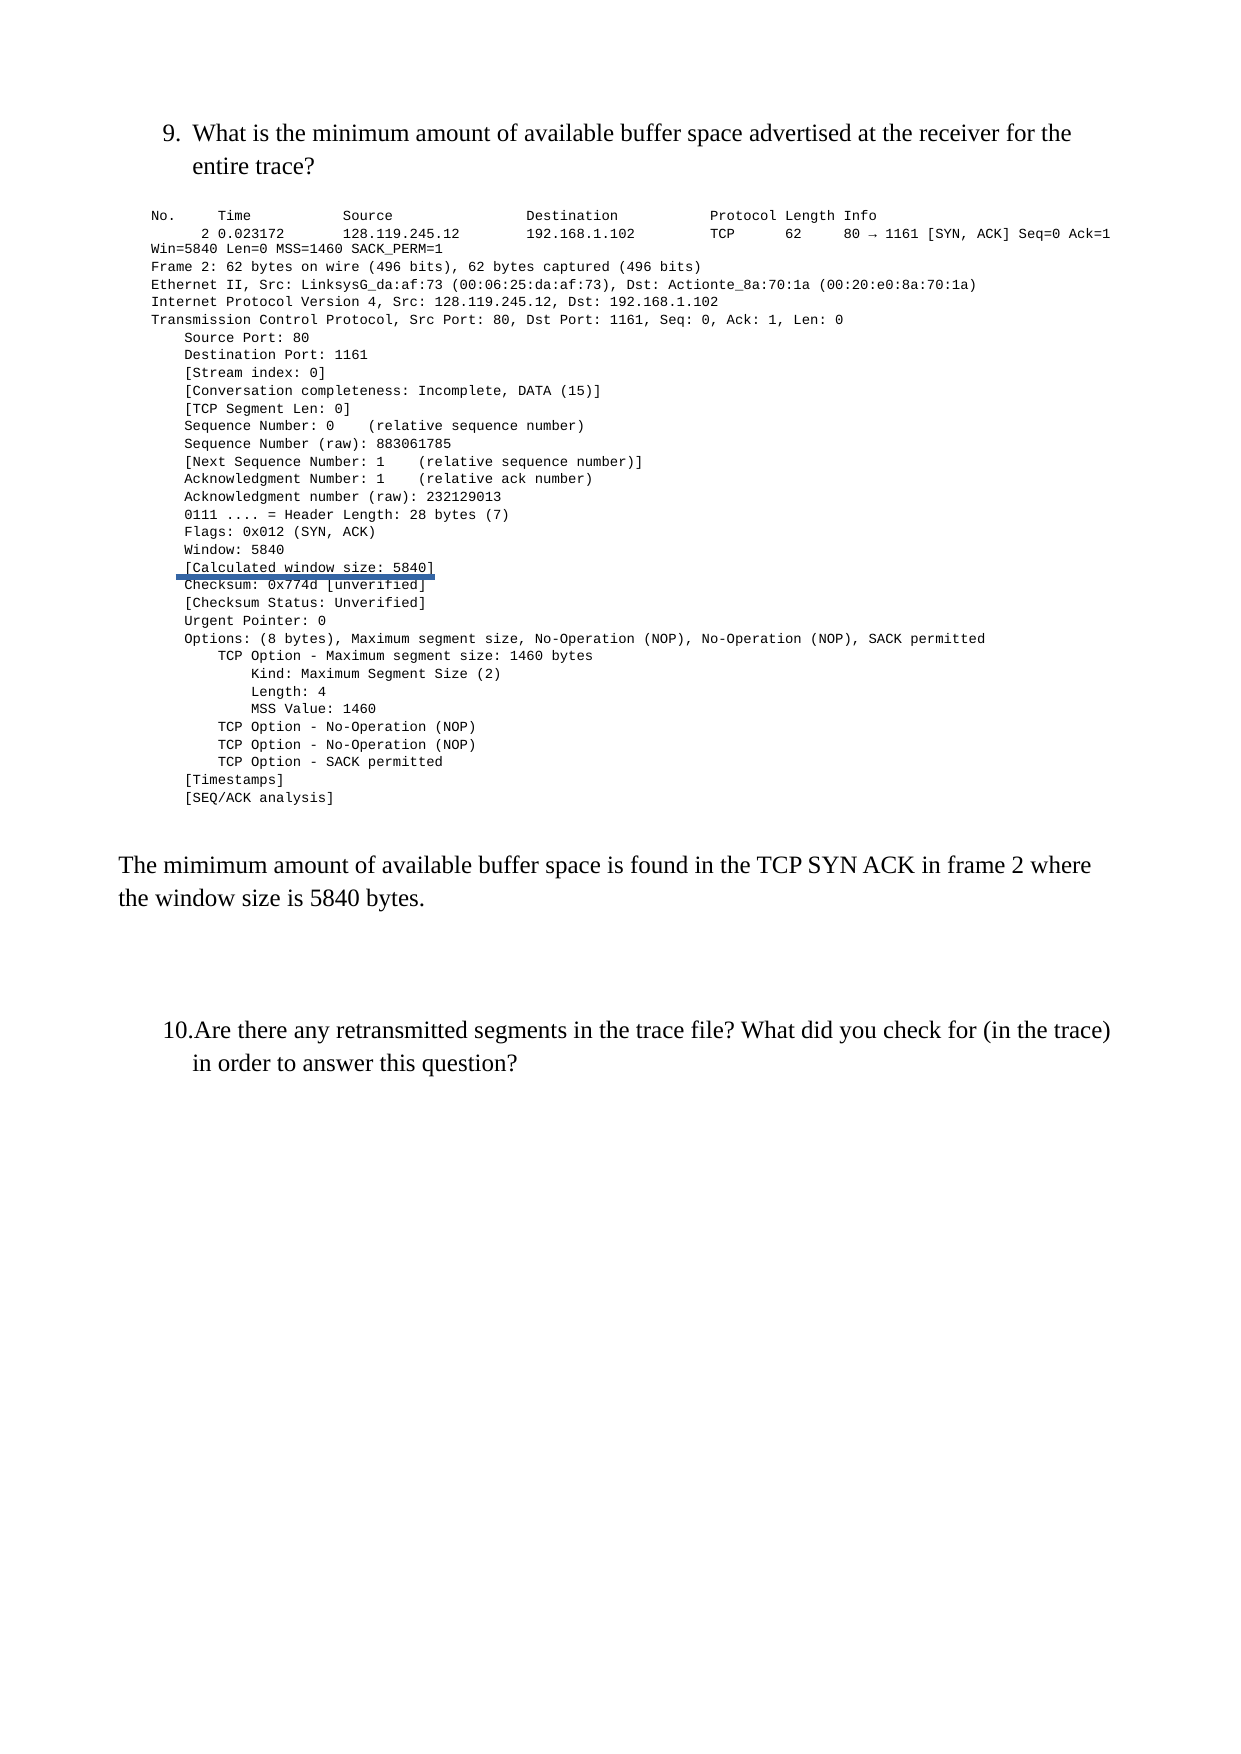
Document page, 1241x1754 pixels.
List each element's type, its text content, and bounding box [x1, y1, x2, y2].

list Are there any retransmitted segments in the trace file? What did you check for (in the trace) in order to answer this question? [162, 1015, 1122, 1077]
list What is the minimum amount of available buffer space advertised at the receiver for the entire trace? [162, 118, 1122, 180]
text The mimimum amount of available buffer space is found in the TCP SYN ACK in frame 2 where the window size is 5840 bytes. [118, 850, 1122, 912]
